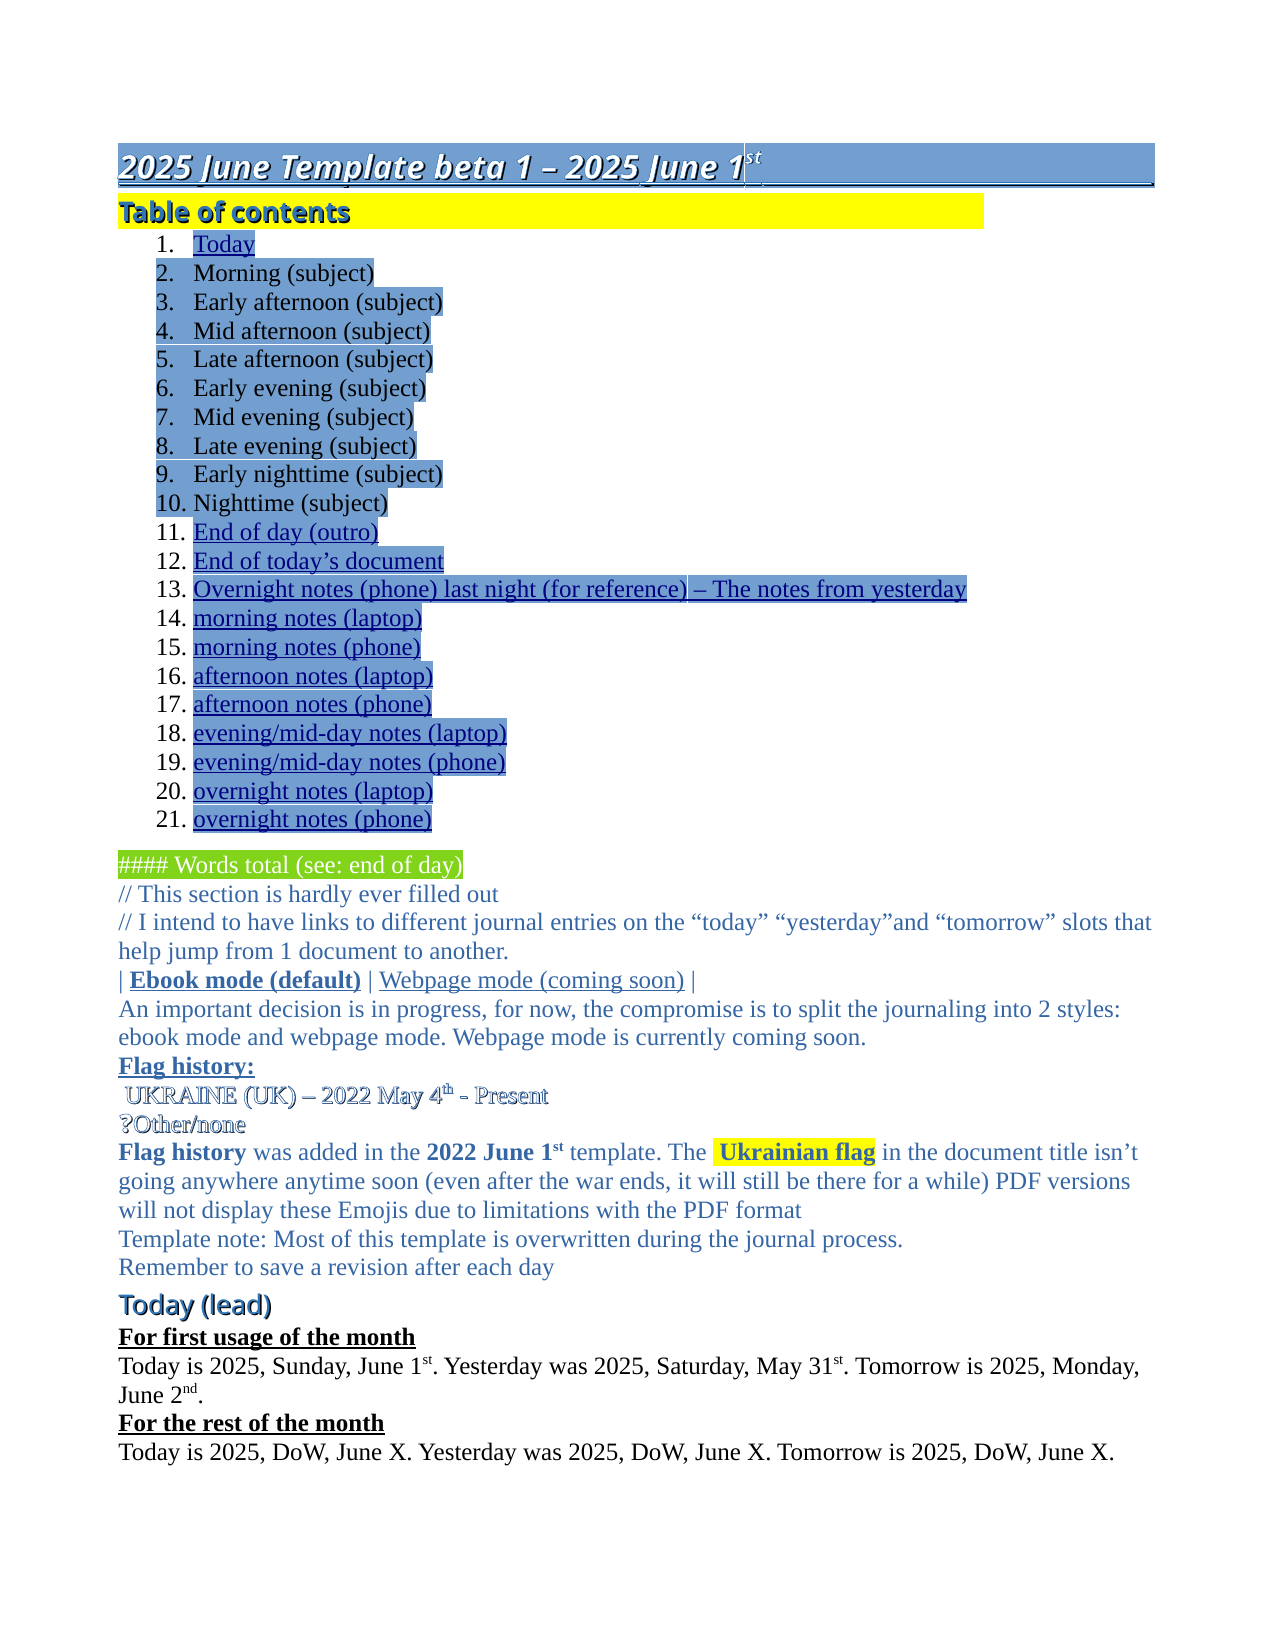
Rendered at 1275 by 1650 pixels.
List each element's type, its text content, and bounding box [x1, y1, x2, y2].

list afternoon notes (phone) [156, 689, 1157, 718]
text For the rest of the month [118, 1408, 1157, 1437]
text Flag history was added in the 2022 June 1st template. The 🇺🇦️ Ukrainian flag in the document title isn’t going anywhere anytime soon (even after the war ends, it will still be there for a while) PDF versions will not display these Emojis due to limitations with the PDF format [118, 1137, 1157, 1224]
subtitle Table of contents [118, 193, 1157, 229]
list Early evening (subject) [156, 373, 1157, 402]
list End of day (outro) [156, 517, 1157, 546]
text Template note: Most of this template is overwritten during the journal process. [118, 1224, 1157, 1252]
text ❓️Other/none [118, 1109, 1157, 1137]
text 🇺🇦️ UKRAINE (UK) – 2022 May 4th - Present [118, 1080, 1157, 1109]
list Early afternoon (subject) [156, 287, 1157, 316]
list Morning (subject) [156, 258, 1157, 287]
list evening/mid-day notes (laptop) [156, 718, 1157, 747]
text Remember to save a revision after each day [118, 1252, 1157, 1281]
text Today is 2025, DoW, June X. Yesterday was 2025, DoW, June X. Tomorrow is 2025, DoW, June X. [118, 1437, 1157, 1466]
text // I intend to have links to different journal entries on the “today” “yesterday”and “tomorrow” slots that help jump from 1 document to another. [118, 907, 1157, 965]
text #### Words total (see: end of day) [118, 850, 1157, 879]
list afternoon notes (laptop) [156, 661, 1157, 689]
list morning notes (laptop) [156, 603, 1157, 632]
list overnight notes (phone) [156, 804, 1157, 833]
list overnight notes (laptop) [156, 776, 1157, 804]
list morning notes (phone) [156, 632, 1157, 661]
list End of today’s document [156, 546, 1157, 574]
list evening/mid-day notes (phone) [156, 747, 1157, 776]
list Late evening (subject) [156, 431, 1157, 459]
list Late afternoon (subject) [156, 344, 1157, 373]
text // This section is hardly ever filled out [118, 879, 1157, 907]
text Flag history: [118, 1051, 1157, 1080]
text Today is 2025, Sunday, June 1st. Yesterday was 2025, Saturday, May 31st. Tomorrow is 2025, Monday, June 2nd. [118, 1351, 1157, 1408]
list Overnight notes (phone) last night (for reference) – The notes from yesterday [156, 574, 1157, 603]
list Early nighttime (subject) [156, 459, 1157, 488]
subtitle Today (lead) [118, 1285, 1157, 1322]
list Mid evening (subject) [156, 402, 1157, 431]
list Nighttime (subject) [156, 488, 1157, 517]
text An important decision is in progress, for now, the compromise is to split the journaling into 2 styles: ebook mode and webpage mode. Webpage mode is currently coming soon. [118, 994, 1157, 1051]
list Mid afternoon (subject) [156, 316, 1157, 344]
list Today [156, 229, 1157, 258]
text | Ebook mode (default) | Webpage mode (coming soon) | [118, 965, 1157, 994]
text For first usage of the month [118, 1322, 1157, 1351]
subtitle 2025 June Template beta 1 – 2025 June 1st [118, 143, 1157, 188]
